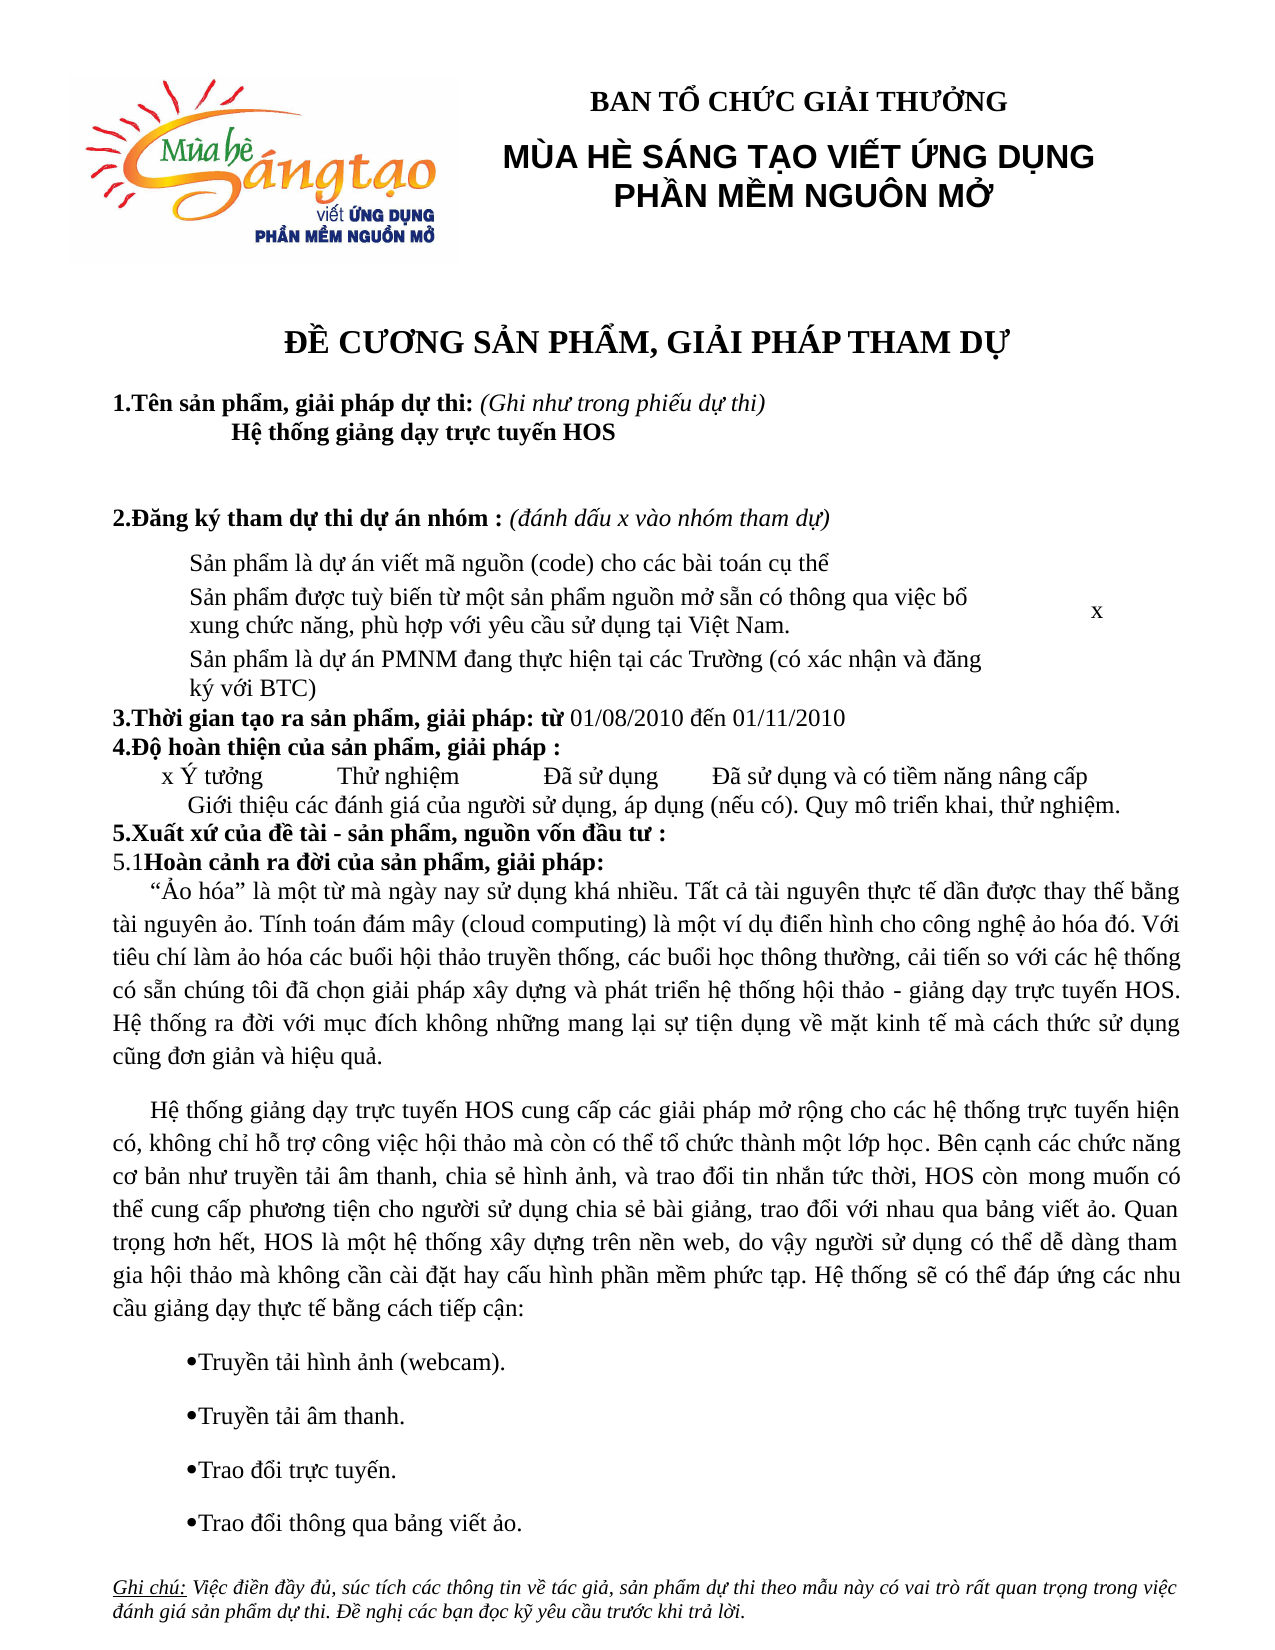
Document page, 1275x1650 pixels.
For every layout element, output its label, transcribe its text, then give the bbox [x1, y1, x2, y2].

table_cell Sản phẩm là dự án PMNM đang thực hiện tại các Trường (có xác nhận và đăng ký với BTC) [188, 641, 1012, 703]
table_header  Đã sử dụng [506, 761, 675, 790]
table_header x Ý tưởng [150, 761, 300, 790]
list Trao đổi thông qua bảng viết ảo. [187, 1508, 1181, 1537]
table_header Sản phẩm là dự án viết mã nguồn (code) cho các bài toán cụ thể [188, 546, 1012, 578]
text ĐỀ CƯƠNG SẢN PHẨM, GIẢI PHÁP THAM DỰ [112, 323, 1181, 361]
list Truyền tải hình ảnh (webcam). [187, 1347, 1181, 1376]
table_header  [1013, 546, 1181, 578]
table_header [462, 75, 473, 262]
table_header  Đã sử dụng và có tiềm năng nâng cấp [675, 761, 1144, 790]
text Giới thiệu các đánh giá của người sử dụng, áp dụng (nếu có). Quy mô triển khai, thử nghiệm. [112, 790, 1181, 818]
list Xuất xứ của đề tài - sản phẩm, nguồn vốn đầu tư : [112, 818, 1181, 847]
list Hoàn cảnh ra đời của sản phẩm, giải pháp: [112, 847, 1181, 876]
list Đăng ký tham dự thi dự án nhóm : (đánh dấu x vào nhóm tham dự) [112, 503, 1181, 532]
table_cell x [1013, 578, 1181, 641]
text Hệ thống giảng dạy trực tuyến HOS [150, 417, 1181, 446]
list Truyền tải âm thanh. [187, 1401, 1181, 1429]
table_header  Thử nghiệm [300, 761, 506, 790]
table_header [56, 75, 67, 262]
list Hệ thống giảng dạy trực tuyến HOS cung cấp các giải pháp mở rộng cho các hệ thống trực tuyến hiện có, không chỉ hỗ trợ công việc hội thảo mà còn có thể tổ chức thành một lớp học. Bên cạnh các chức năng cơ bản như truyền tải âm thanh, chia sẻ hình ảnh, và trao đổi tin nhắn tức thời, HOS còn mong muốn có thể cung cấp phương tiện cho người sử dụng chia sẻ bài giảng, trao đổi với nhau qua bảng viết ảo. Quan trọng hơn hết, HOS là một hệ thống xây dựng trên nền web, do vậy người sử dụng có thể dễ dàng tham gia hội thảo mà không cần cài đặt hay cấu hình phần mềm phức tạp. Hệ thống sẽ có thể đáp ứng các nhu cầu giảng dạy thực tế bằng cách tiếp cận: [112, 1095, 1181, 1322]
table_cell Sản phẩm được tuỳ biến từ một sản phẩm nguồn mở sẵn có thông qua việc bổ xung chức năng, phù hợp với yêu cầu sử dụng tại Việt Nam. [188, 578, 1012, 641]
list Độ hoàn thiện của sản phẩm, giải pháp : [112, 732, 1181, 761]
list Tên sản phẩm, giải pháp dự thi: (Ghi như trong phiếu dự thi) [112, 388, 1181, 417]
list “Ảo hóa” là một từ mà ngày nay sử dụng khá nhiều. Tất cả tài nguyên thực tế dần được thay thế bằng tài nguyên ảo. Tính toán đám mây (cloud computing) là một ví dụ điển hình cho công nghệ ảo hóa đó. Với tiêu chí làm ảo hóa các buổi hội thảo truyền thống, các buổi học thông thường, cải tiến so với các hệ thống có sẵn chúng tôi đã chọn giải pháp xây dựng và phát triển hệ thống hội thảo - giảng dạy trực tuyến HOS. Hệ thống ra đời với mục đích không những mang lại sự tiện dụng về mặt kinh tế mà cách thức sử dụng cũng đơn giản và hiệu quả. [112, 876, 1181, 1070]
list Thời gian tạo ra sản phẩm, giải pháp: từ 01/08/2010 đến 01/11/2010 [112, 703, 1181, 732]
list Trao đổi trực tuyến. [187, 1455, 1181, 1483]
table_header BAN TỔ CHỨC GIẢI THƯỞNG MÙA HÈ SÁNG TẠO VIẾT ỨNG DỤNG PHẦN MỀM NGUÔN MỞ [473, 75, 1125, 262]
table_cell  [1013, 641, 1181, 703]
